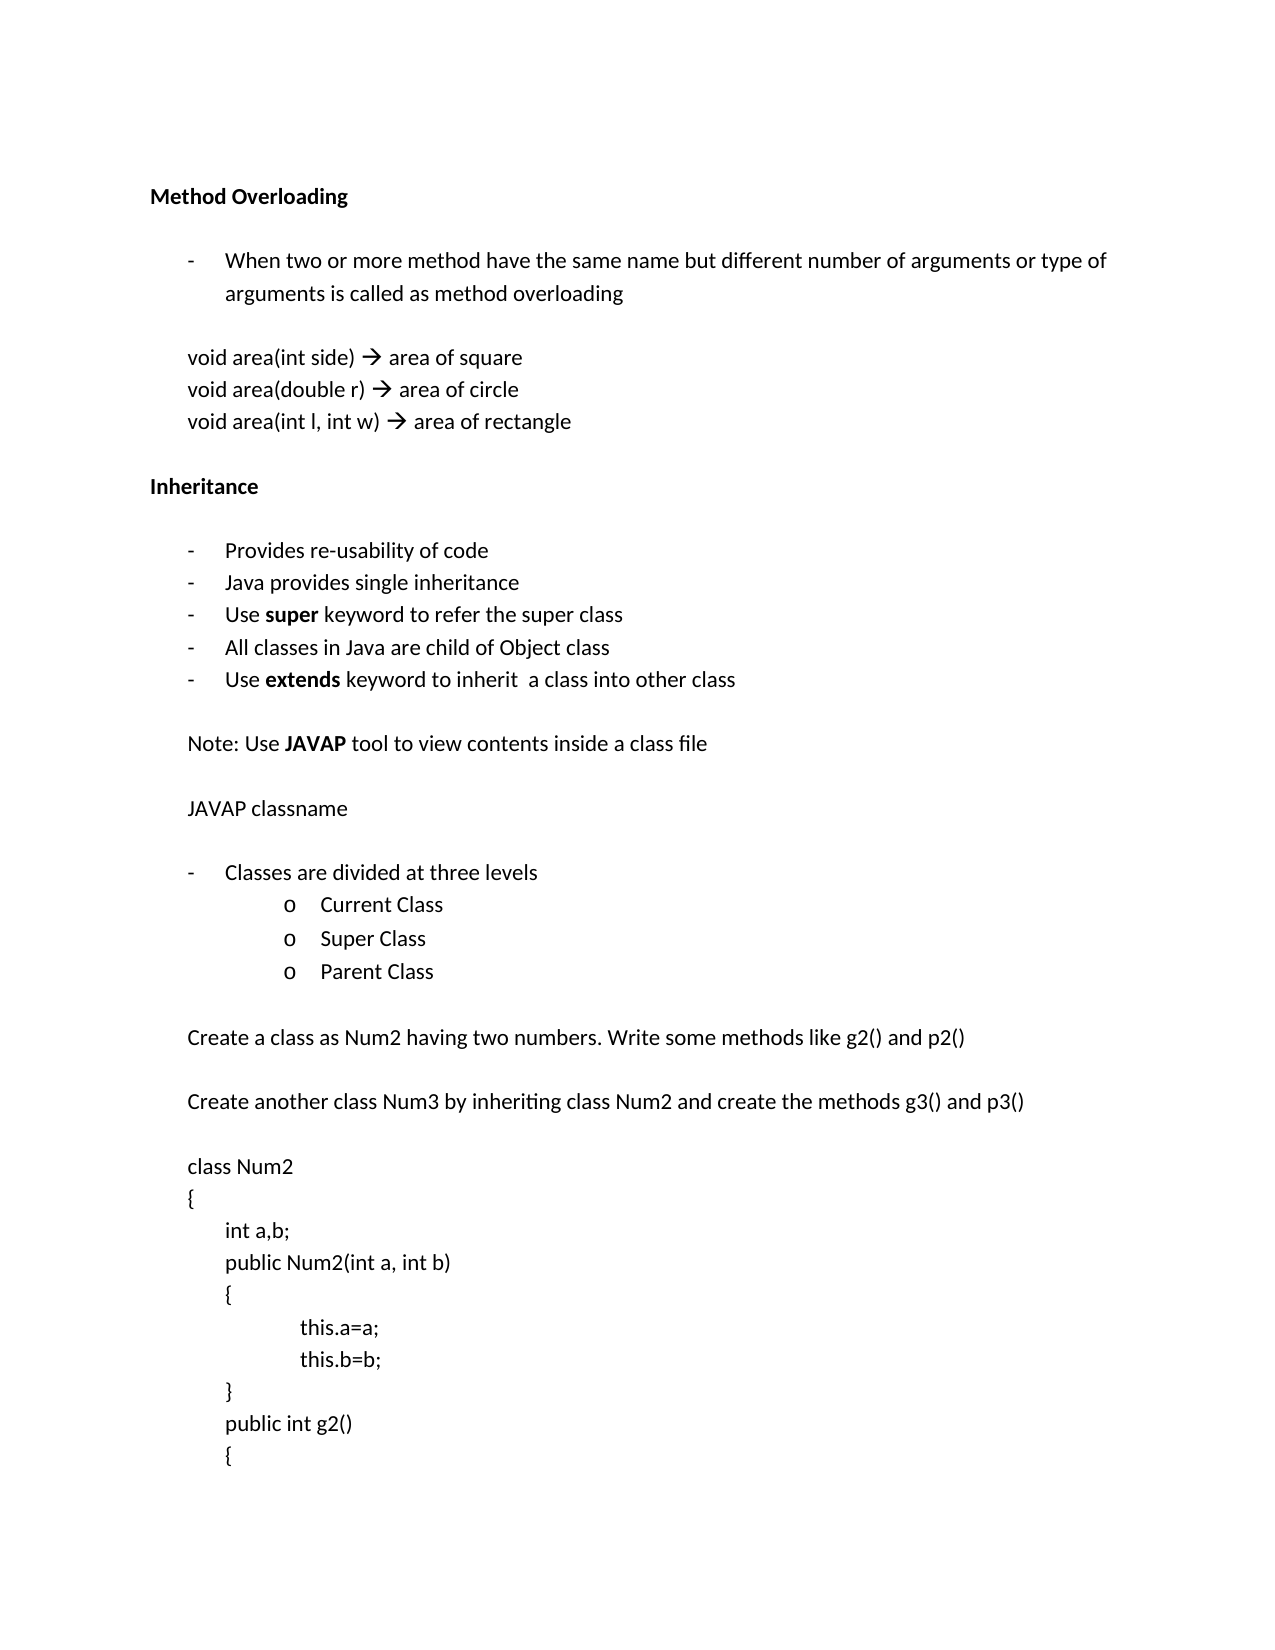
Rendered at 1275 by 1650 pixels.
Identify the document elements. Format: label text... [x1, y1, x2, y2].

text Method Overloading [150, 182, 1125, 210]
text class Num2 [187, 1152, 1125, 1180]
list Java provides single inheritance [187, 568, 1125, 596]
list Parent Class [283, 957, 1125, 987]
text { [187, 1184, 1125, 1212]
text void area(int side)  area of square [187, 343, 1125, 371]
text void area(int l, int w)  area of rectangle [187, 407, 1125, 436]
text public int g2() [187, 1409, 1125, 1437]
list Use extends keyword to inherit a class into other class [187, 665, 1125, 693]
list When two or more method have the same name but different number of arguments or type of arguments is called as method overloading [187, 247, 1125, 307]
text Create a class as Num2 having two numbers. Write some methods like g2() and p2() [187, 1023, 1125, 1051]
text this.a=a; [187, 1313, 1125, 1341]
list Super Class [283, 924, 1125, 953]
text Create another class Num3 by inheriting class Num2 and create the methods g3() and p3() [187, 1087, 1125, 1116]
text { [187, 1281, 1125, 1309]
text this.b=b; [187, 1345, 1125, 1373]
text Inheritance [150, 472, 1125, 500]
text int a,b; [187, 1216, 1125, 1244]
list Provides re-usability of code [187, 536, 1125, 564]
list Classes are divided at three levels [187, 858, 1125, 886]
text JAVAP classname [187, 794, 1125, 822]
list Current Class [283, 890, 1125, 919]
list Use super keyword to refer the super class [187, 601, 1125, 629]
text { [187, 1442, 1125, 1469]
text } [187, 1377, 1125, 1405]
text void area(double r)  area of circle [187, 375, 1125, 403]
list All classes in Java are child of Object class [187, 633, 1125, 661]
text public Num2(int a, int b) [187, 1248, 1125, 1276]
text Note: Use JAVAP tool to view contents inside a class file [187, 729, 1125, 757]
